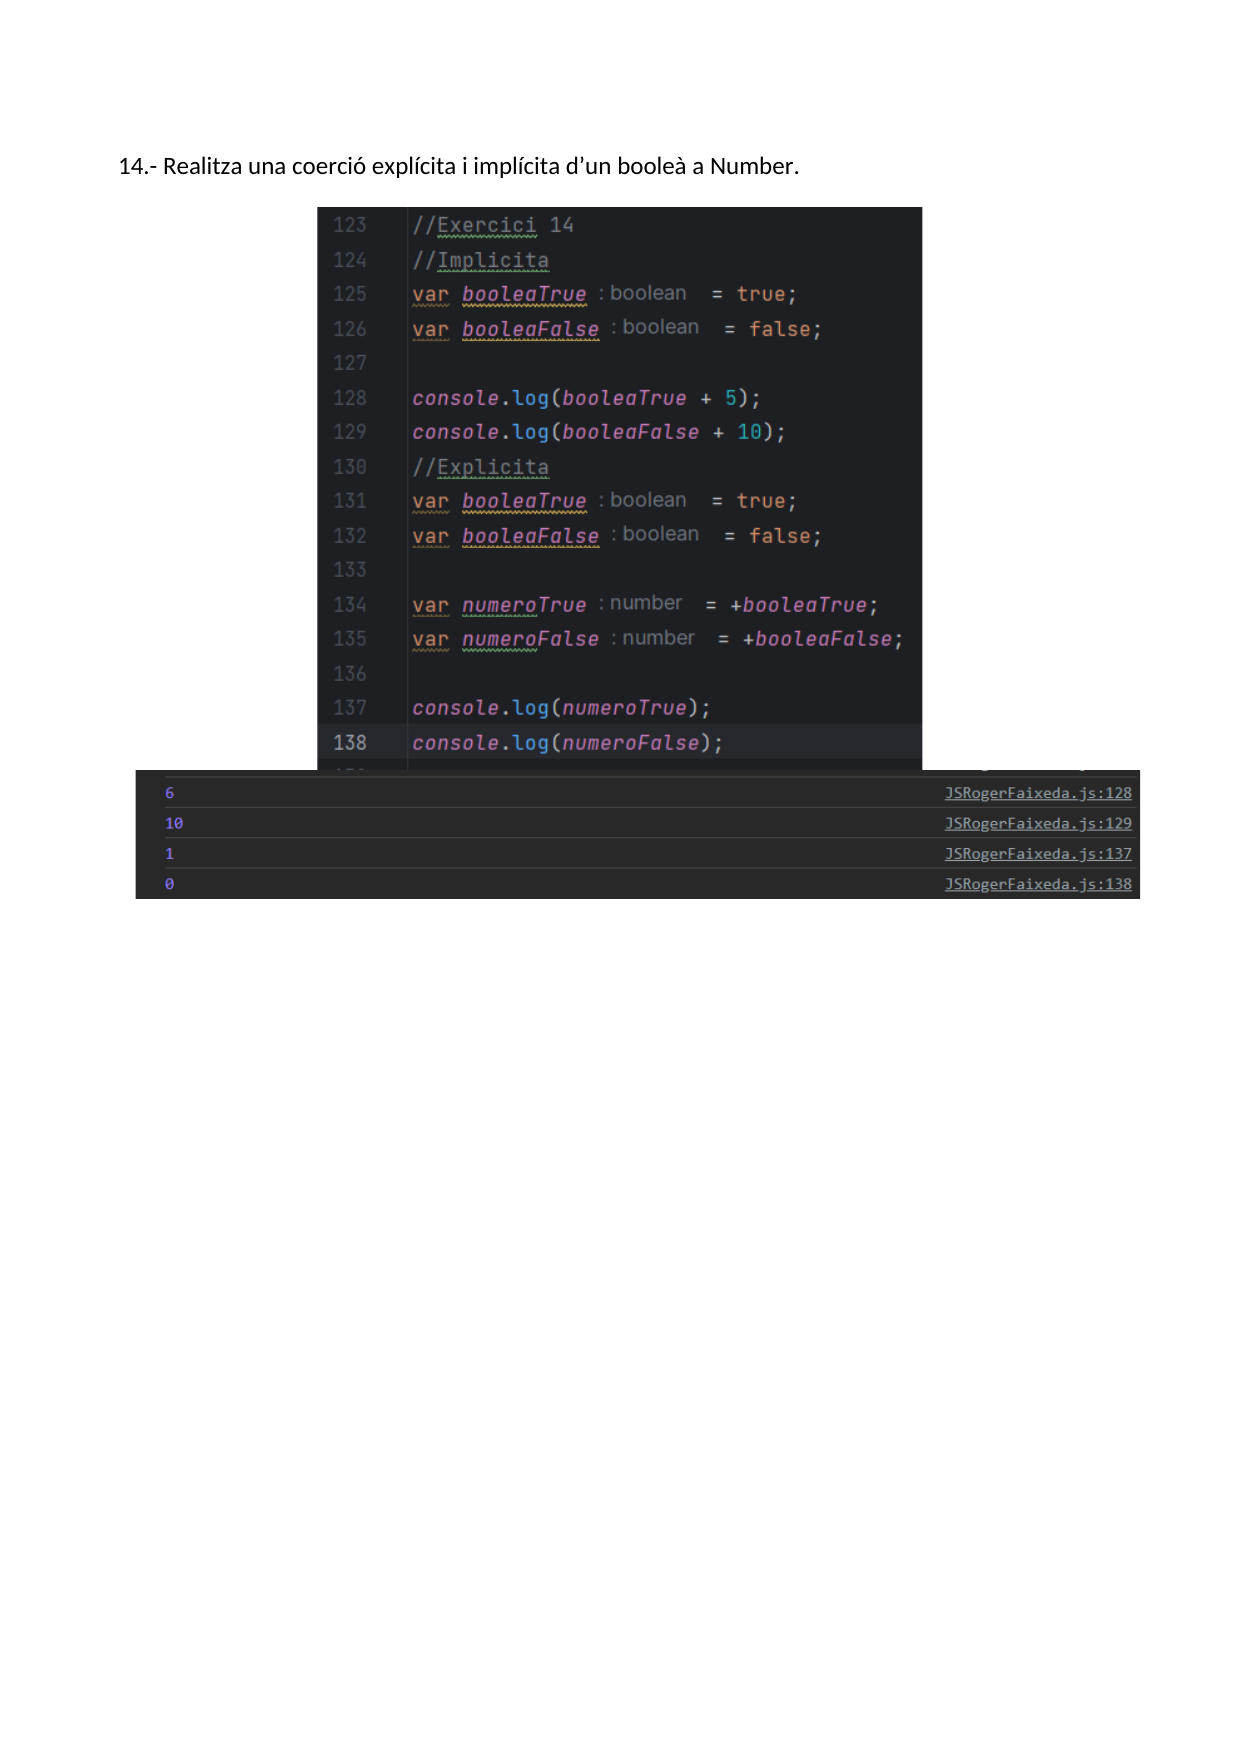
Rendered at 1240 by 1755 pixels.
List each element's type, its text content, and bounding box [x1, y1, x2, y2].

picture [135, 207, 1141, 899]
text 14.- Realitza una coerció explícita i implícita d’un booleà a Number. [118, 150, 1121, 181]
